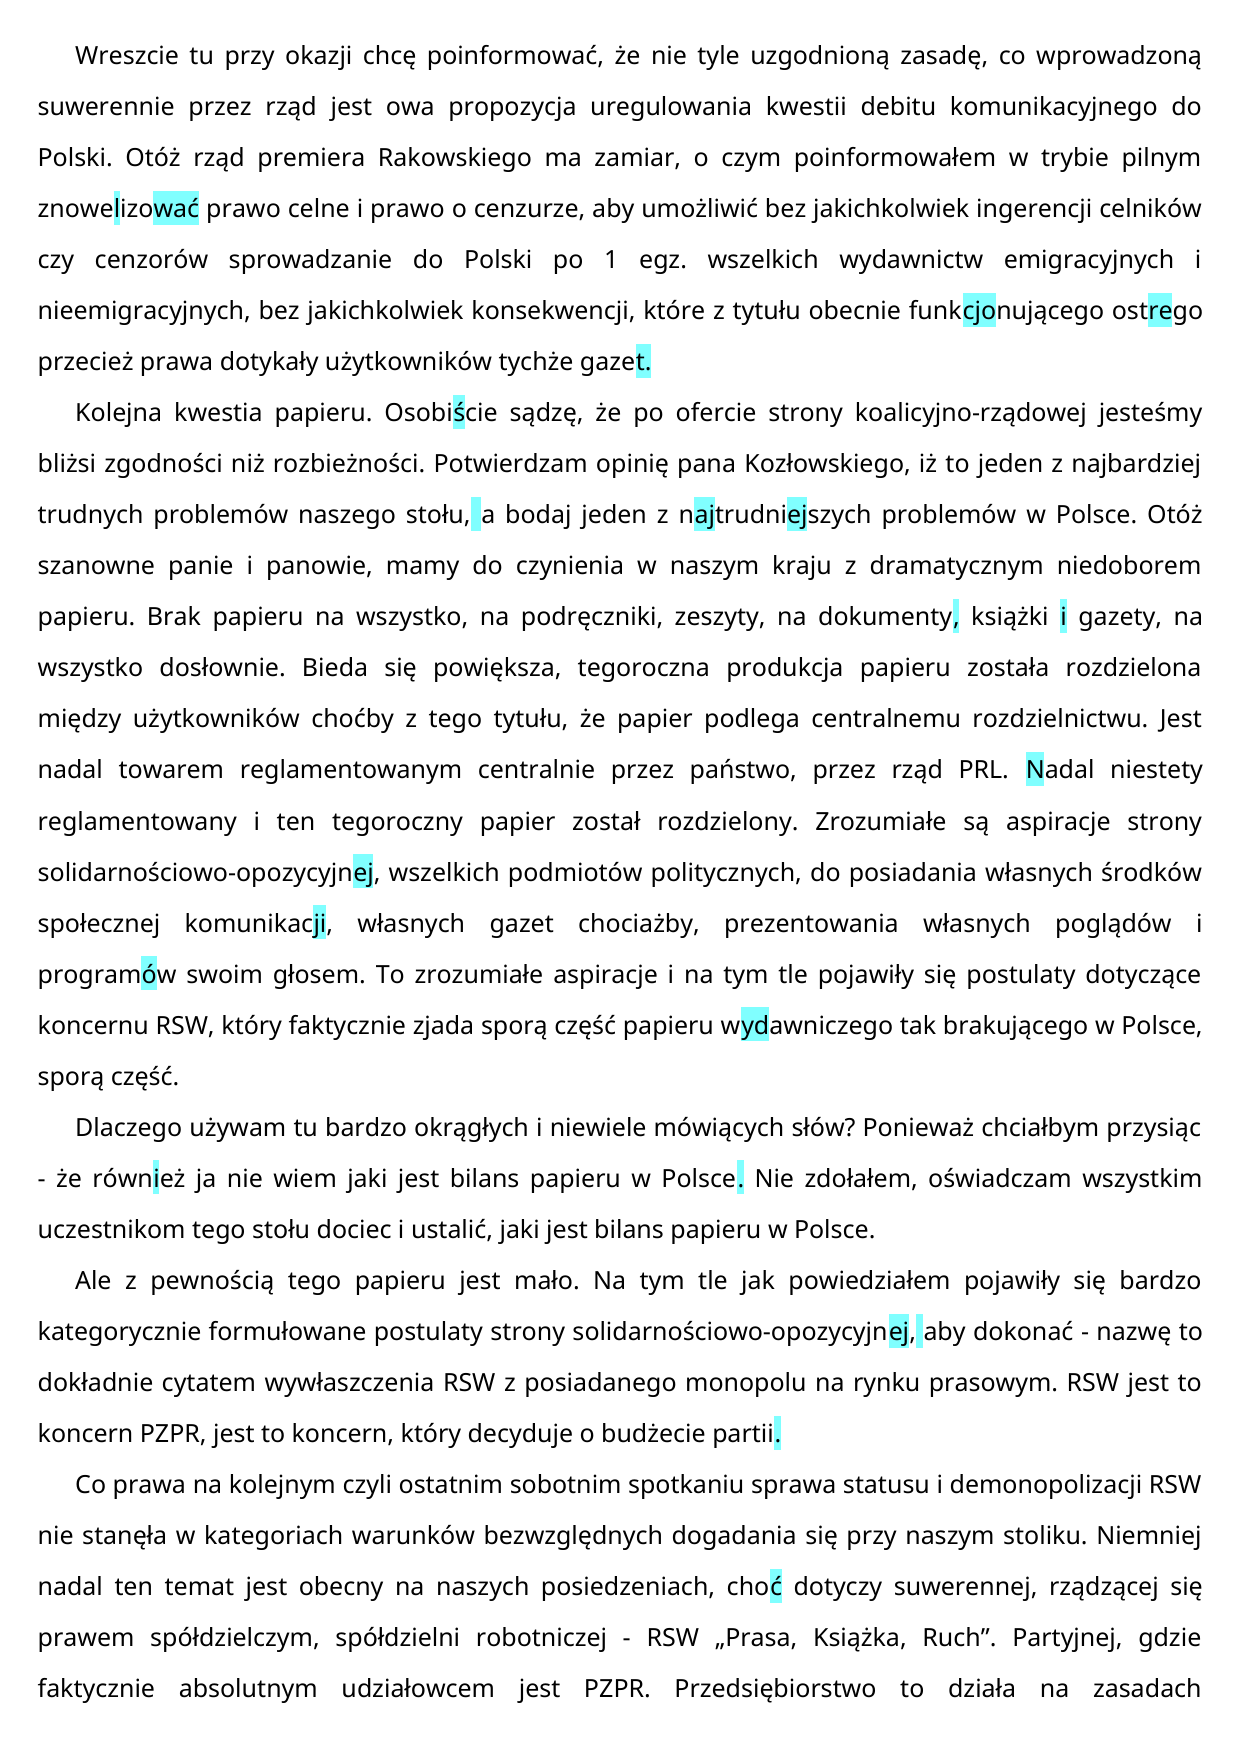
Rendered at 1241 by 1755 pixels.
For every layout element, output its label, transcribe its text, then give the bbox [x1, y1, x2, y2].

text Co prawa na kolejnym czyli ostatnim sobotnim spotkaniu sprawa statusu i demonopolizacji RSW nie stanęła w kategoriach warunków bezwzględnych dogadania się przy naszym stoliku. Niemniej nadal ten temat jest obecny na naszych posiedzeniach, choć dotyczy suwerennej, rządzącej się prawem spółdzielczym, spółdzielni robotniczej - RSW „Prasa, Książka, Ruch”. Partyjnej, gdzie faktycznie absolutnym udziałowcem jest PZPR. Przedsiębiorstwo to działa na zasadach [37, 1467, 1203, 1705]
text Wreszcie tu przy okazji chcę poinformować, że nie tyle uzgodnioną zasadę, co wprowadzoną suwerennie przez rząd jest owa propozycja uregulowania kwestii debitu komunikacyjnego do Polski. Otóż rząd premiera Rakowskiego ma zamiar, o czym poinformowałem w trybie pilnym znowelizować prawo celne i prawo o cenzurze, aby umożliwić bez jakichkolwiek ingerencji celników czy cenzorów sprowadzanie do Polski po 1 egz. wszelkich wydawnictw emigracyjnych i nieemigracyjnych, bez jakichkolwiek konsekwencji, które z tytułu obecnie funkcjonującego ostrego przecież prawa dotykały użytkowników tychże gazet. [37, 37, 1203, 378]
text Ale z pewnością tego papieru jest mało. Na tym tle jak powiedziałem pojawiły się bardzo kategorycznie formułowane postulaty strony solidarnościowo-opozycyjnej, aby dokonać - nazwę to dokładnie cytatem wywłaszczenia RSW z posiadanego monopolu na rynku prasowym. RSW jest to koncern PZPR, jest to koncern, który decyduje o budżecie partii. [37, 1262, 1203, 1450]
text Dlaczego używam tu bardzo okrągłych i niewiele mówiących słów? Ponieważ chciałbym przysiąc - że również ja nie wiem jaki jest bilans papieru w Polsce. Nie zdołałem, oświadczam wszystkim uczestnikom tego stołu dociec i ustalić, jaki jest bilans papieru w Polsce. [37, 1109, 1203, 1246]
text Kolejna kwestia papieru. Osobiście sądzę, że po ofercie strony koalicyjno-rządowej jesteśmy bliżsi zgodności niż rozbieżności. Potwierdzam opinię pana Kozłowskiego, iż to jeden z najbardziej trudnych problemów naszego stołu, a bodaj jeden z najtrudniejszych problemów w Polsce. Otóż szanowne panie i panowie, mamy do czynienia w naszym kraju z dramatycznym niedoborem papieru. Brak papieru na wszystko, na podręczniki, zeszyty, na dokumenty, książki i gazety, na wszystko dosłownie. Bieda się powiększa, tegoroczna produkcja papieru została rozdzielona między użytkowników choćby z tego tytułu, że papier podlega centralnemu rozdzielnictwu. Jest nadal towarem reglamentowanym centralnie przez państwo, przez rząd PRL. Nadal niestety reglamentowany i ten tegoroczny papier został rozdzielony. Zrozumiałe są aspiracje strony solidarnościowo-opozycyjnej, wszelkich podmiotów politycznych, do posiadania własnych środków społecznej komunikacji, własnych gazet chociażby, prezentowania własnych poglądów i programów swoim głosem. To zrozumiałe aspiracje i na tym tle pojawiły się postulaty dotyczące koncernu RSW, który faktycznie zjada sporą część papieru wydawniczego tak brakującego w Polsce, sporą część. [37, 395, 1203, 1092]
